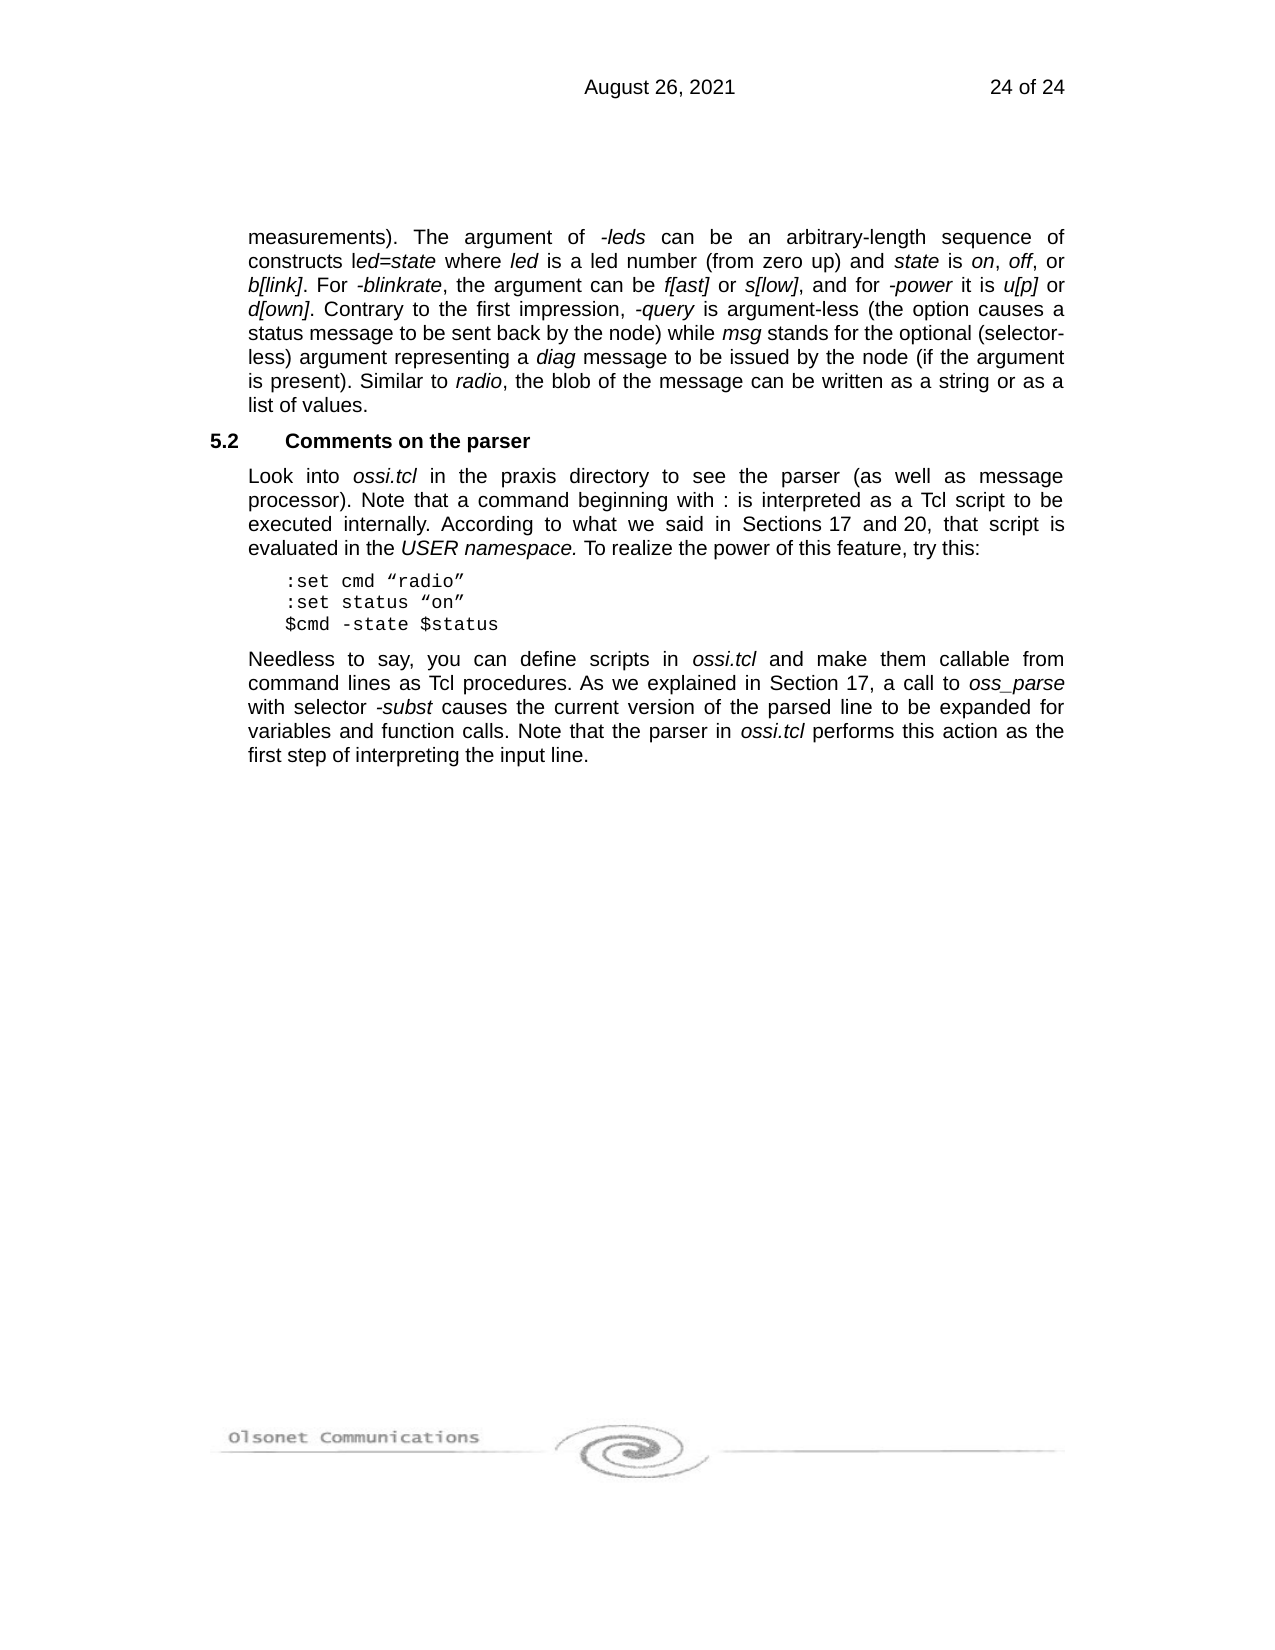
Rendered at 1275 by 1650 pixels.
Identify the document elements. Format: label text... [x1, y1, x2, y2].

subtitle Comments on the parser [210, 428, 1065, 452]
text :set cmd “radio” [285, 572, 1065, 593]
text Look into ossi.tcl in the praxis directory to see the parser (as well as message processor). Note that a command beginning with : is interpreted as a Tcl script to be executed internally. According to what we said in Sections 16 and 20, that script is evaluated in the USER namespace. To realize the power of this feature, try this: [248, 464, 1065, 560]
text $cmd -state $status [285, 614, 1065, 636]
text :set status “on” [285, 593, 1065, 614]
text measurements). The argument of -leds can be an arbitrary-length sequence of constructs led=state where led is a led number (from zero up) and state is on, off, or b[link]. For -blinkrate, the argument can be f[ast] or s[low], and for -power it is u[p] or d[own]. Contrary to the first impression, -query is argument-less (the option causes a status message to be sent back by the node) while msg stands for the optional (selector-less) argument representing a diag message to be issued by the node (if the argument is present). Similar to radio, the blob of the message can be written as a string or as a list of values. [248, 225, 1065, 417]
text Needless to say, you can define scripts in ossi.tcl and make them callable from command lines as Tcl procedures. As we explained in Section 16, a call to oss_parse with selector -subst causes the current version of the parsed line to be expanded for variables and function calls. Note that the parser in ossi.tcl performs this action as the first step of interpreting the input line. [248, 647, 1065, 767]
